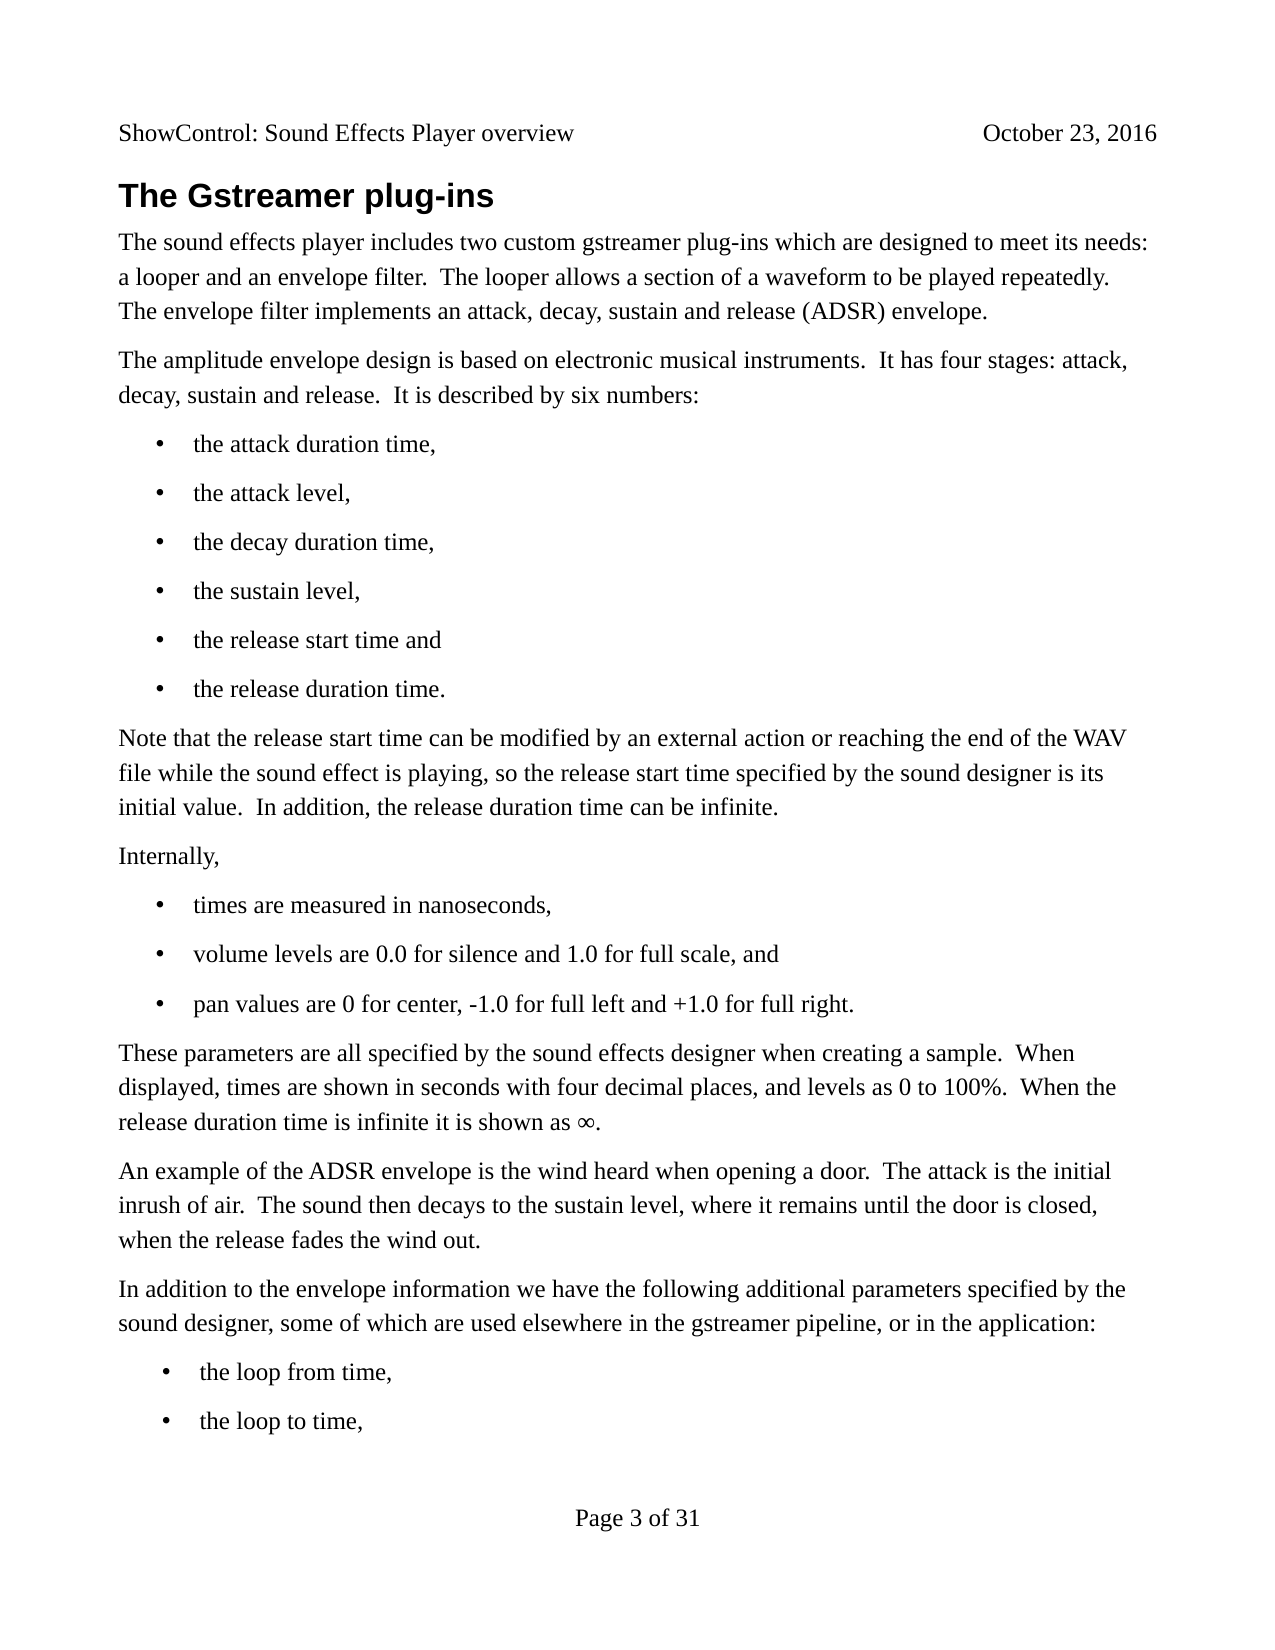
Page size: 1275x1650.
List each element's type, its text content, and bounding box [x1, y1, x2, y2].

text The sound effects player includes two custom gstreamer plug-ins which are designed to meet its needs: a looper and an envelope filter. The looper allows a section of a waveform to be played repeatedly. The envelope filter implements an attack, decay, sustain and release (ADSR) envelope. [118, 227, 1157, 325]
subtitle The Gstreamer plug-ins [118, 176, 1157, 215]
text These parameters are all specified by the sound effects designer when creating a sample. When displayed, times are shown in seconds with four decimal places, and levels as 0 to 100%. When the release duration time is infinite it is shown as ∞. [118, 1038, 1157, 1135]
list the decay duration time, [156, 527, 1157, 556]
list the sustain level, [156, 576, 1157, 605]
list times are measured in nanoseconds, [156, 891, 1157, 919]
list the loop to time, [162, 1406, 1157, 1435]
text Note that the release start time can be modified by an external action or reaching the end of the WAV file while the sound effect is playing, so the release start time specified by the sound designer is its initial value. In addition, the release duration time can be infinite. [118, 723, 1157, 821]
list volume levels are 0.0 for silence and 1.0 for full scale, and [156, 939, 1157, 968]
text Internally, [118, 841, 1157, 870]
list the loop from time, [162, 1357, 1157, 1386]
text In addition to the envelope information we have the following additional parameters specified by the sound designer, some of which are used elsewhere in the gstreamer pipeline, or in the application: [118, 1274, 1157, 1337]
text An example of the ADSR envelope is the wind heard when opening a door. The attack is the initial inrush of air. The sound then decays to the sustain level, where it remains until the door is closed, when the release fades the wind out. [118, 1156, 1157, 1253]
list the release start time and [156, 625, 1157, 654]
list pan values are 0 for center, -1.0 for full left and +1.0 for full right. [156, 989, 1157, 1017]
list the attack level, [156, 478, 1157, 507]
list the attack duration time, [156, 429, 1157, 458]
text The amplitude envelope design is based on electronic musical instruments. It has four stages: attack, decay, sustain and release. It is described by six numbers: [118, 346, 1157, 409]
list the release duration time. [156, 674, 1157, 703]
